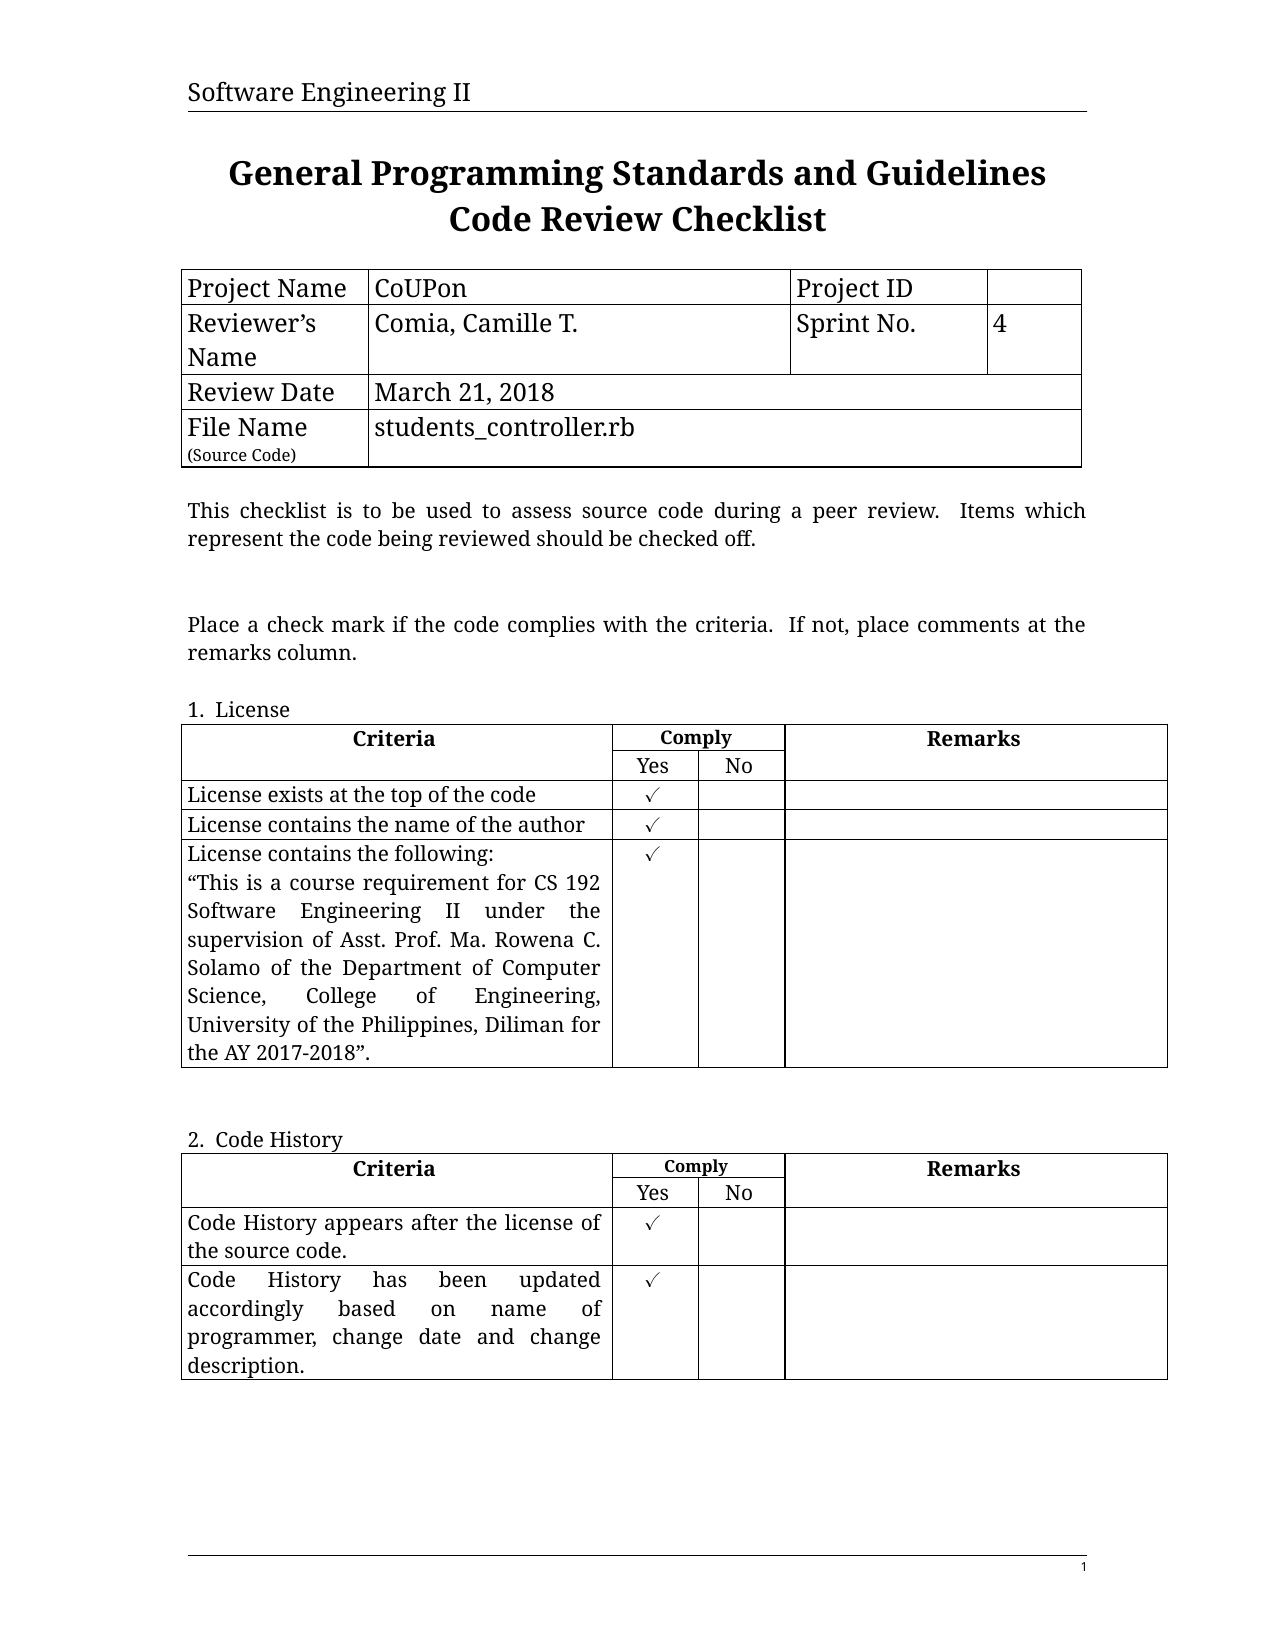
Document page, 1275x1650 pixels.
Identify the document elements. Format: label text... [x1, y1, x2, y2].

table_cell [699, 810, 784, 838]
table_header Criteria [182, 1154, 612, 1207]
text 2. Code History [187, 1125, 1087, 1153]
table_cell [786, 810, 1167, 838]
table_cell Yes [613, 751, 698, 779]
table_cell License contains the following: “This is a course requirement for CS 192 Software Engineering II under the supervision of Asst. Prof. Ma. Rowena C. Solamo of the Department of Computer Science, College of Engineering, University of the Philippines, Diliman for the AY 2017-2018”. [182, 840, 612, 1067]
table_cell Reviewer’s Name [182, 305, 368, 373]
table_header Comply [613, 1154, 784, 1177]
text General Programming Standards and Guidelines Code Review Checklist [187, 150, 1087, 241]
table_header Comply [613, 725, 784, 750]
text Place a check mark if the code complies with the criteria. If not, place comments at the remarks column. [187, 610, 1087, 667]
table_header CoUPon [369, 270, 790, 304]
table_cell License contains the name of the author [182, 810, 612, 838]
table_header Project ID [791, 270, 987, 304]
table_cell Code History appears after the license of the source code. [182, 1208, 612, 1264]
table_cell Review Date [182, 375, 368, 409]
table_cell ✓ [613, 810, 698, 838]
table_cell [699, 840, 784, 1067]
table_header Project Name [182, 270, 368, 304]
table_cell License exists at the top of the code [182, 781, 612, 809]
table_cell [699, 1266, 784, 1379]
table_cell Code History has been updated accordingly based on name of programmer, change date and change description. [182, 1266, 612, 1379]
table_cell [786, 840, 1167, 1067]
table_cell ✓ [613, 1208, 698, 1264]
table_cell [786, 781, 1167, 809]
text This checklist is to be used to assess source code during a peer review. Items which represent the code being reviewed should be checked off. [187, 496, 1087, 553]
table_cell No [699, 1178, 784, 1207]
table_header [988, 270, 1081, 304]
table_cell [786, 1266, 1167, 1379]
table_cell March 21, 2018 [369, 375, 1081, 409]
table_cell File Name (Source Code) [182, 410, 368, 466]
table_cell [786, 1208, 1167, 1264]
table_cell [699, 781, 784, 809]
table_cell ✓ [613, 1266, 698, 1379]
table_header Remarks [786, 725, 1167, 779]
table_cell [699, 1208, 784, 1264]
table_header Remarks [786, 1154, 1167, 1207]
table_cell No [699, 751, 784, 779]
table_header Criteria [182, 725, 612, 779]
table_cell 4 [988, 305, 1081, 373]
table_cell ✓ [613, 781, 698, 809]
table_cell Comia, Camille T. [369, 305, 790, 373]
table_cell Sprint No. [791, 305, 987, 373]
table_cell students_controller.rb [369, 410, 1081, 466]
table_cell ✓ [613, 840, 698, 1067]
table_cell Yes [613, 1178, 698, 1207]
text 1. License [187, 695, 1087, 723]
